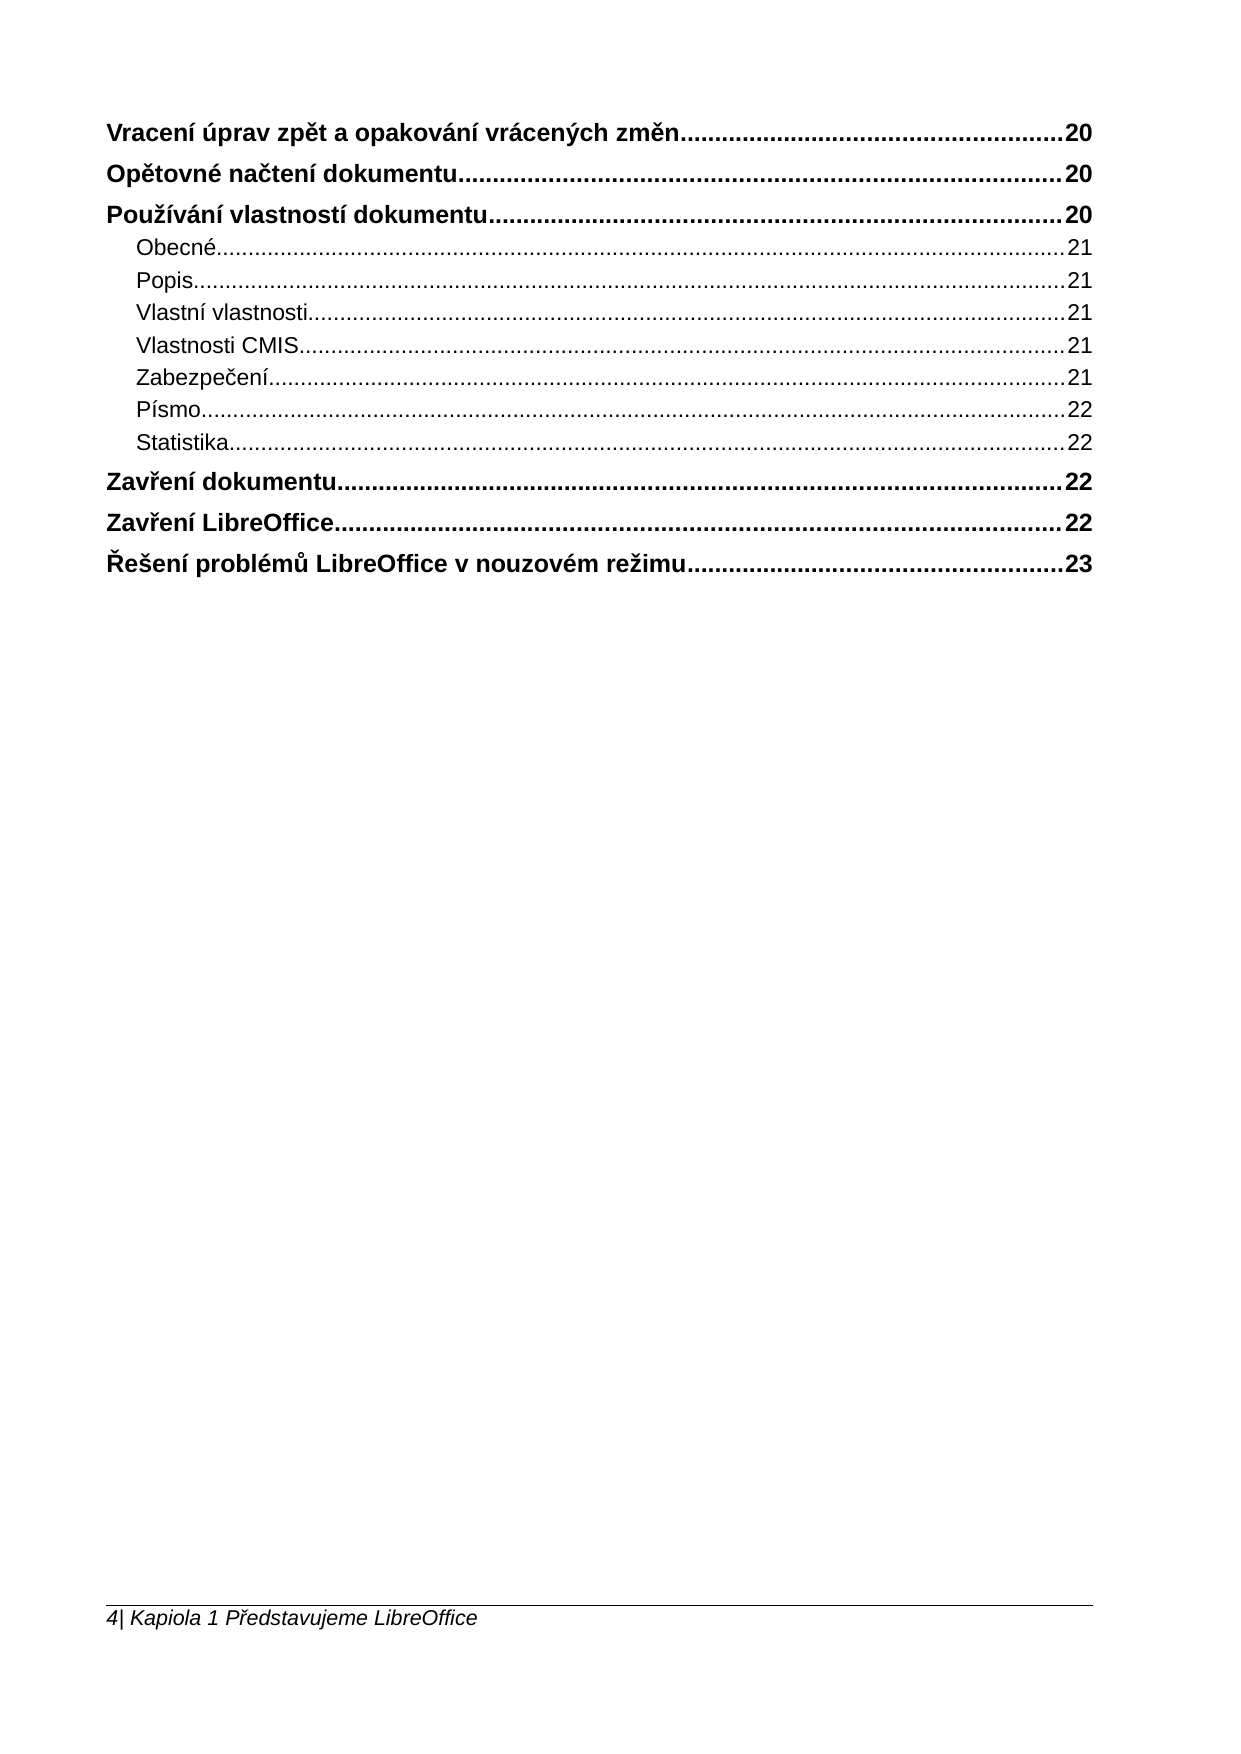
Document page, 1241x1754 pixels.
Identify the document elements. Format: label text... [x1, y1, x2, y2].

text Vlastní vlastnosti 21 [136, 299, 1093, 326]
text Zavření dokumentu 22 [106, 467, 1093, 496]
text Zavření LibreOffice 22 [106, 508, 1093, 537]
text Popis 21 [136, 267, 1093, 293]
text Používání vlastností dokumentu 20 [106, 199, 1093, 228]
text Písmo 22 [136, 396, 1093, 423]
text Vlastnosti CMIS 21 [136, 332, 1093, 358]
text Vracení úprav zpět a opakování vrácených změn 20 [106, 118, 1093, 147]
text Statistika 22 [136, 429, 1093, 455]
text Opětovné načtení dokumentu 20 [106, 159, 1093, 188]
text Řešení problémů LibreOffice v nouzovém režimu 23 [106, 548, 1093, 577]
text Obecné 21 [136, 234, 1093, 261]
text Zabezpečení 21 [136, 364, 1093, 390]
